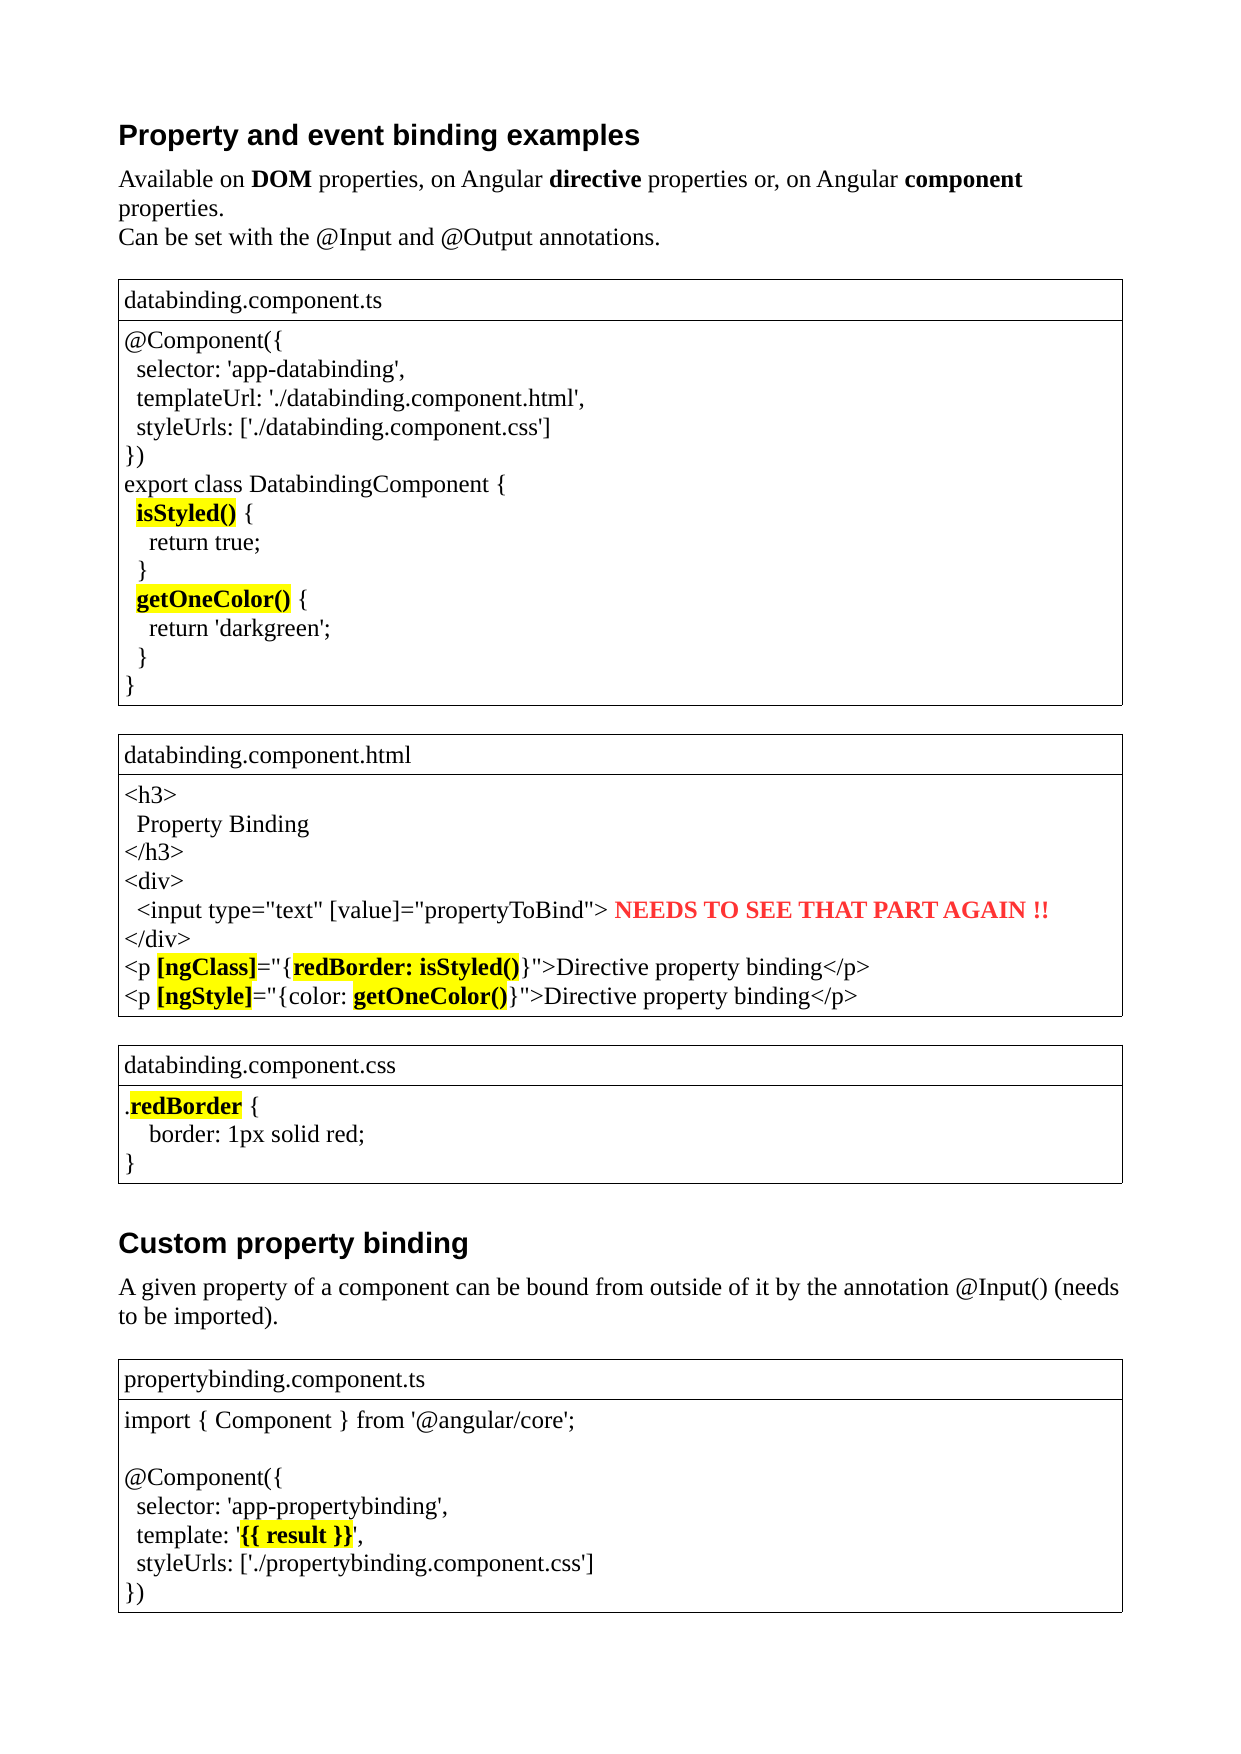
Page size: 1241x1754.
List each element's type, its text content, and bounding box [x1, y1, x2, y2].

subtitle Property and event binding examples [118, 118, 1122, 152]
text Available on DOM properties, on Angular directive properties or, on Angular component properties. [118, 164, 1122, 222]
subtitle Custom property binding [118, 1226, 1122, 1260]
table_header databinding.component.ts [119, 280, 1122, 320]
table_header databinding.component.html [119, 735, 1122, 774]
table_cell .redBorder { border: 1px solid red; } [119, 1086, 1122, 1183]
table_cell <h3> Property Binding </h3> <div> <input type="text" [value]="propertyToBind"> NEEDS TO SEE THAT PART AGAIN !! </div> <p [ngClass]="{redBorder: isStyled()}">Directive property binding</p> <p [ngStyle]="{color: getOneColor()}">Directive property binding</p> [119, 775, 1122, 1016]
table_cell @Component({ selector: 'app-databinding', templateUrl: './databinding.component.html', styleUrls: ['./databinding.component.css'] }) export class DatabindingComponent { isStyled() { return true; } getOneColor() { return 'darkgreen'; } } [119, 321, 1122, 705]
table_header propertybinding.component.ts [119, 1360, 1122, 1399]
text Can be set with the @Input and @Output annotations. [118, 222, 1122, 251]
table_header databinding.component.css [119, 1046, 1122, 1085]
text A given property of a component can be bound from outside of it by the annotation @Input() (needs to be imported). [118, 1272, 1122, 1330]
table_cell import { Component } from '@angular/core'; @Component({ selector: 'app-propertybinding', template: '{{ result }}', styleUrls: ['./propertybinding.component.css'] }) [119, 1400, 1122, 1612]
